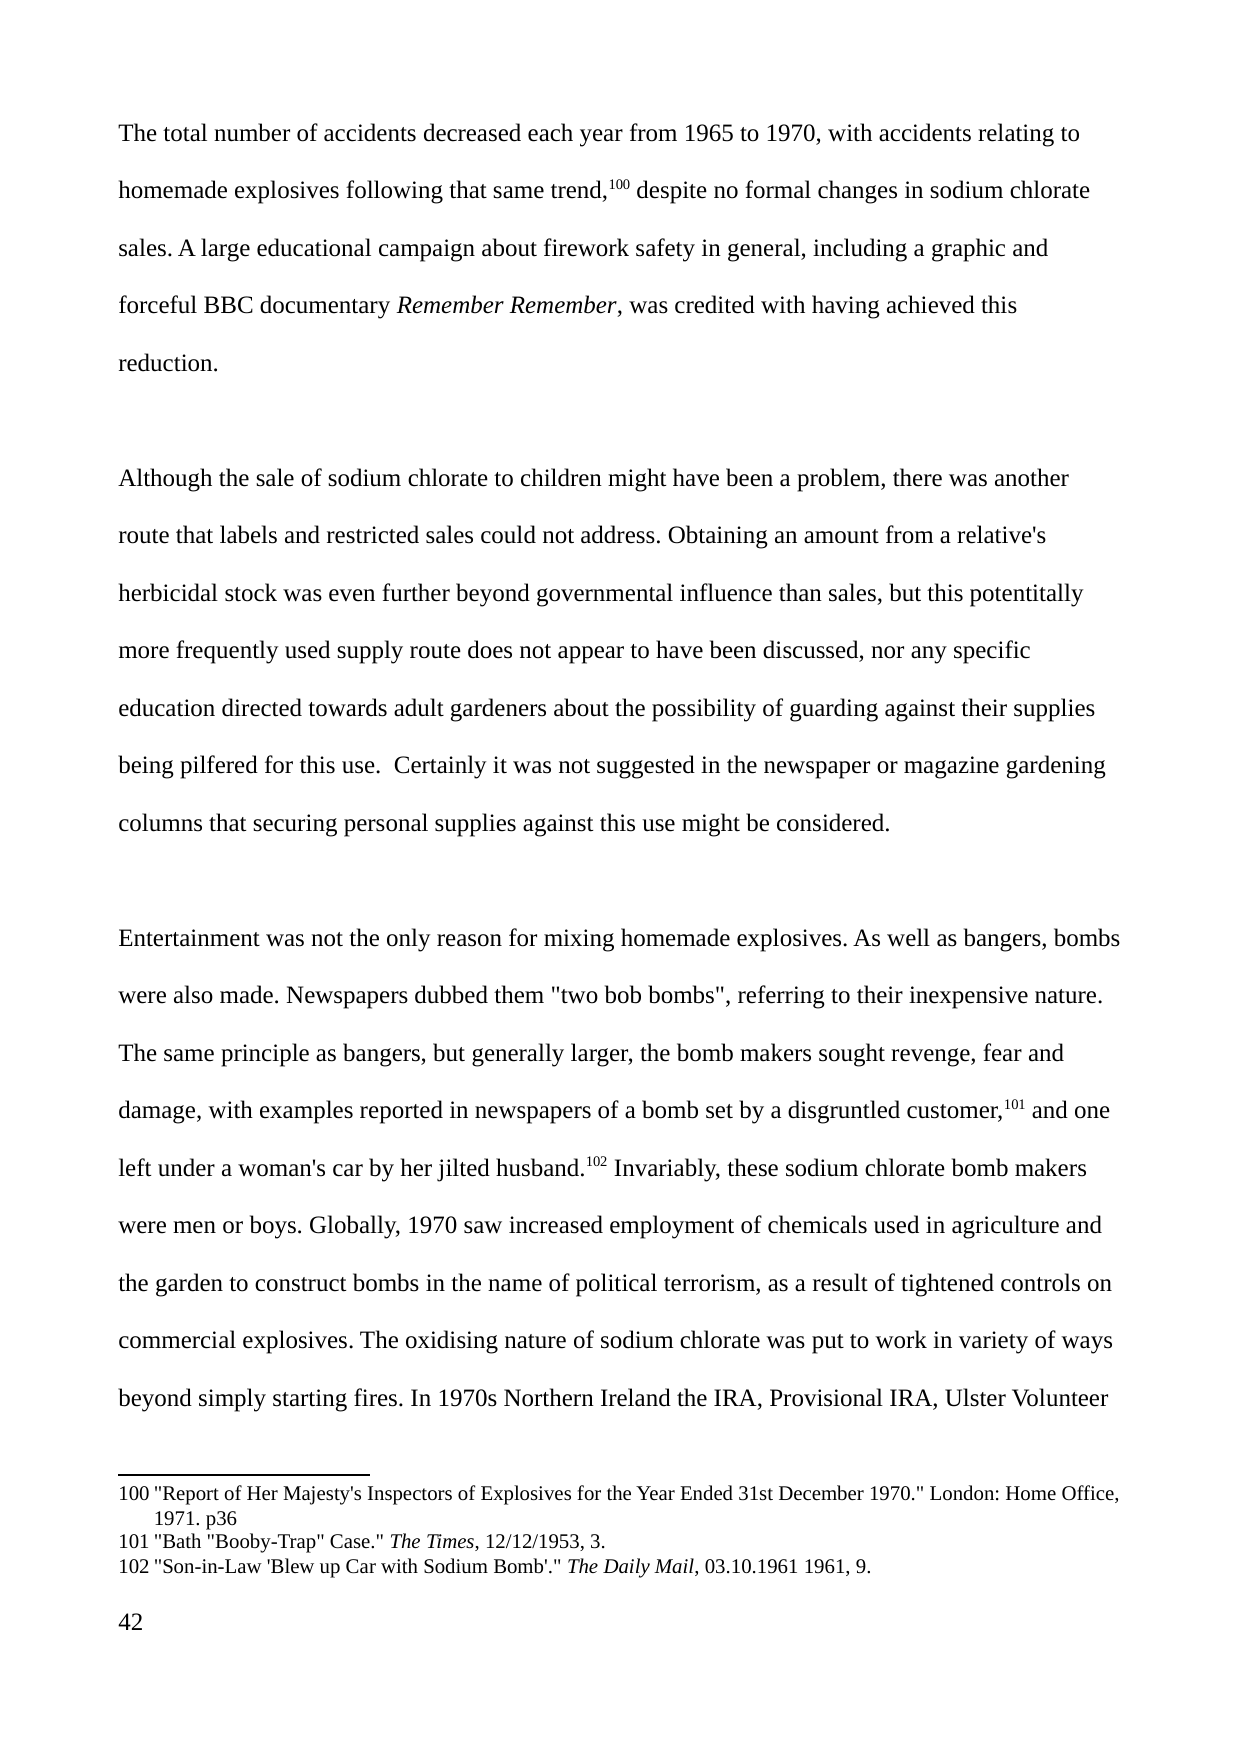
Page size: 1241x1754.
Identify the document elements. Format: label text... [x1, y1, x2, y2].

text Entertainment was not the only reason for mixing homemade explosives. As well as bangers, bombs were also made. Newspapers dubbed them "two bob bombs", referring to their inexpensive nature. The same principle as bangers, but generally larger, the bomb makers sought revenge, fear and damage, with examples reported in newspapers of a bomb set by a disgruntled customer, and one left under a woman's car by her jilted husband. Invariably, these sodium chlorate bomb makers were men or boys. Globally, 1970 saw increased employment of chemicals used in agriculture and the garden to construct bombs in the name of political terrorism, as a result of tightened controls on commercial explosives. The oxidising nature of sodium chlorate was put to work in variety of ways beyond simply starting fires. In 1970s Northern Ireland the IRA, Provisional IRA, Ulster Volunteer [118, 923, 1122, 1412]
text "Bath "Booby-Trap" Case." The Times, 12/12/1953, 3. [118, 1529, 1122, 1553]
text "Son-in-Law 'Blew up Car with Sodium Bomb'." The Daily Mail, 03.10.1961 1961, 9. [118, 1553, 1122, 1578]
text "Report of Her Majesty's Inspectors of Explosives for the Year Ended 31st December 1970." London: Home Office, 1971. p36 [118, 1481, 1122, 1529]
text Although the sale of sodium chlorate to children might have been a problem, there was another route that labels and restricted sales could not address. Obtaining an amount from a relative's herbicidal stock was even further beyond governmental influence than sales, but this potentitally more frequently used supply route does not appear to have been discussed, nor any specific education directed towards adult gardeners about the possibility of guarding against their supplies being pilfered for this use. Certainly it was not suggested in the newspaper or magazine gardening columns that securing personal supplies against this use might be considered. [118, 463, 1122, 837]
text The total number of accidents decreased each year from 1965 to 1970, with accidents relating to homemade explosives following that same trend, despite no formal changes in sodium chlorate sales. A large educational campaign about firework safety in general, including a graphic and forceful BBC documentary Remember Remember, was credited with having achieved this reduction. [118, 118, 1122, 377]
